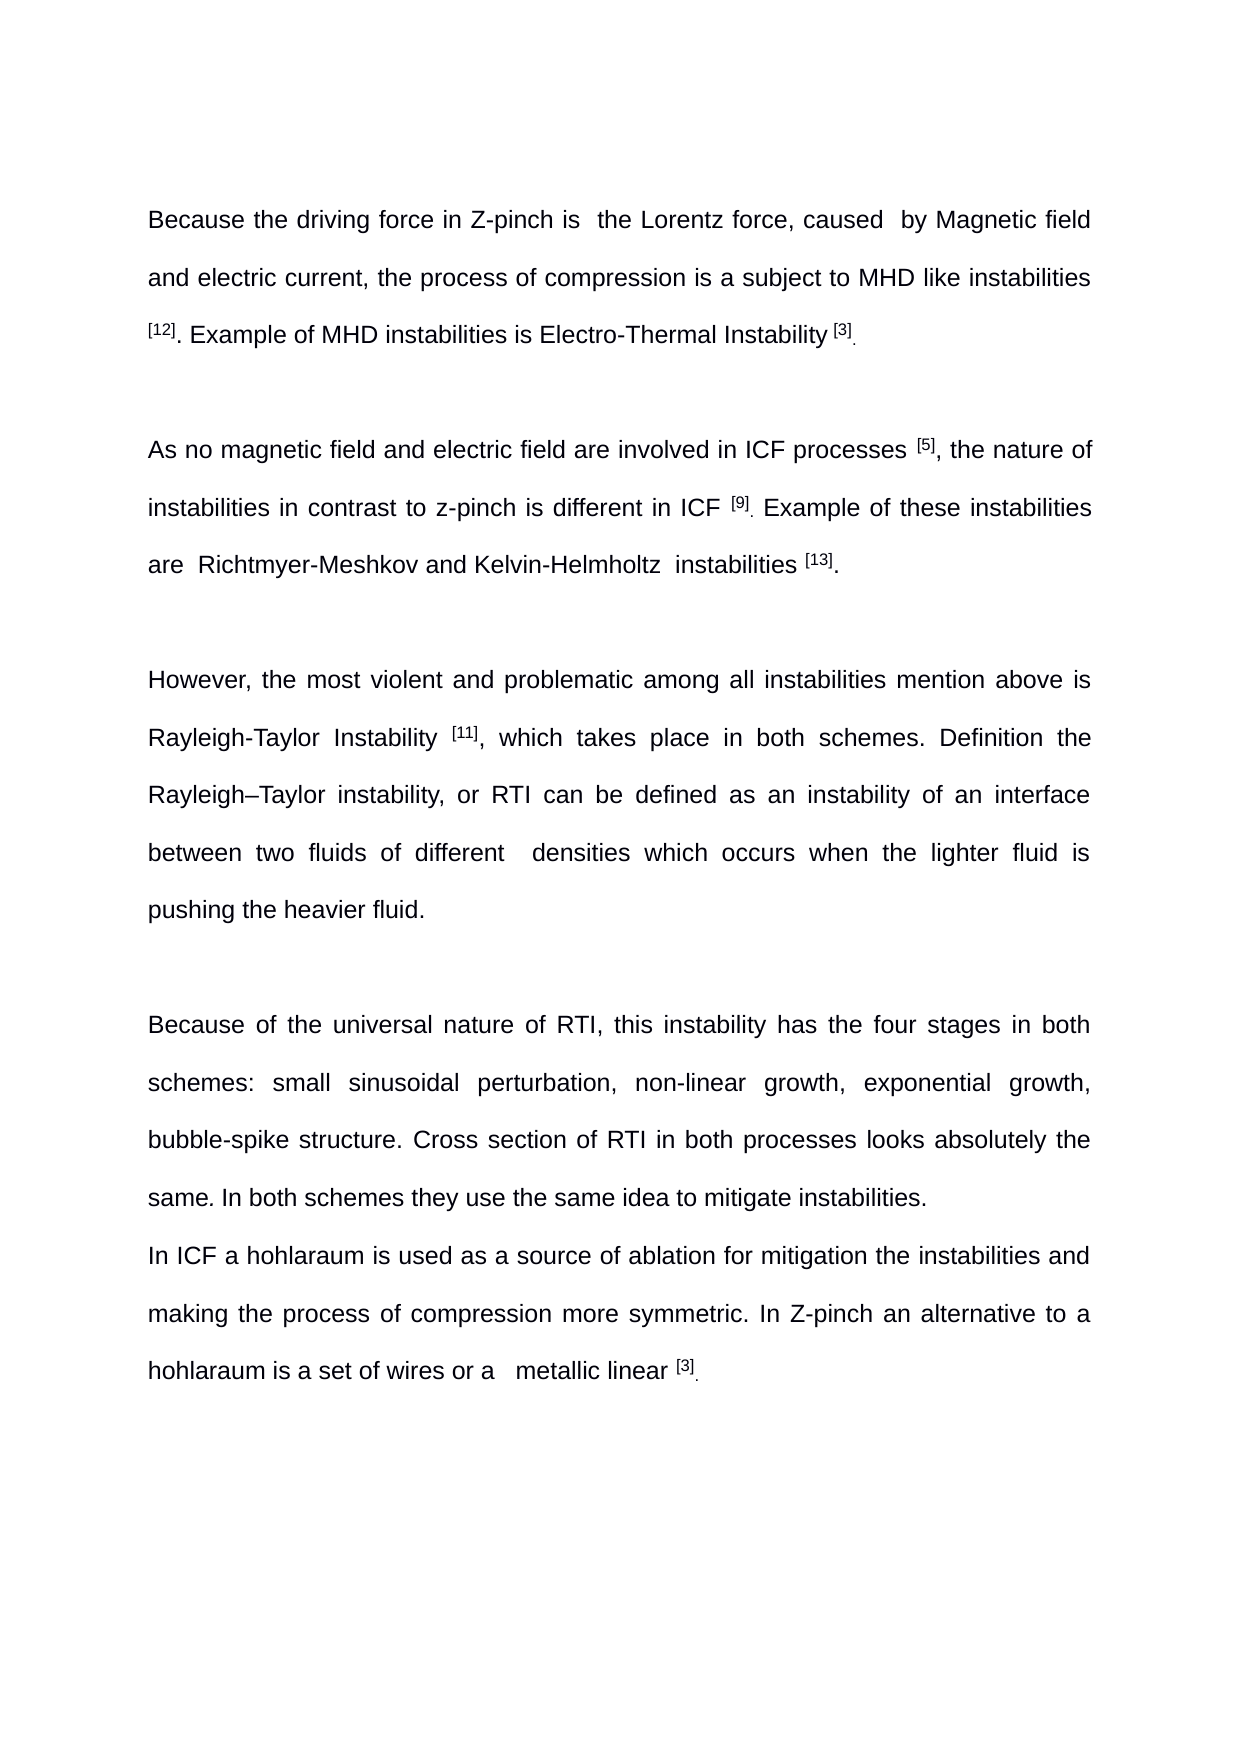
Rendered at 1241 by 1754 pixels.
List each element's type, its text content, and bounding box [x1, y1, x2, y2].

text Because the driving force in Z-pinch is the Lorentz force, caused by Magnetic field and electric current, the process of compression is a subject to MHD like instabilities [12]. Example of MHD instabilities is Electro-Thermal Instability [3]. [148, 205, 1092, 349]
text In ICF a hohlaraum is used as a source of ablation for mitigation the instabilities and making the process of compression more symmetric. In Z-pinch an alternative to a hohlaraum is a set of wires or a metallic linear [3]. [148, 1241, 1092, 1385]
text As no magnetic field and electric field are involved in ICF processes [5], the nature of instabilities in contrast to z-pinch is different in ICF [9]. Example of these instabilities are Richtmyer-Meshkov and Kelvin-Helmholtz instabilities [13]. [148, 435, 1092, 579]
text However, the most violent and problematic among all instabilities mention above is Rayleigh-Taylor Instability [11], which takes place in both schemes. Definition the Rayleigh–Taylor instability, or RTI can be defined as an instability of an interface between two fluids of different densities which occurs when the lighter fluid is pushing the heavier fluid. [148, 665, 1092, 924]
text Because of the universal nature of RTI, this instability has the four stages in both schemes: small sinusoidal perturbation, non-linear growth, exponential growth, bubble-spike structure. Cross section of RTI in both processes looks absolutely the same. In both schemes they use the same idea to mitigate instabilities. [148, 1010, 1092, 1212]
